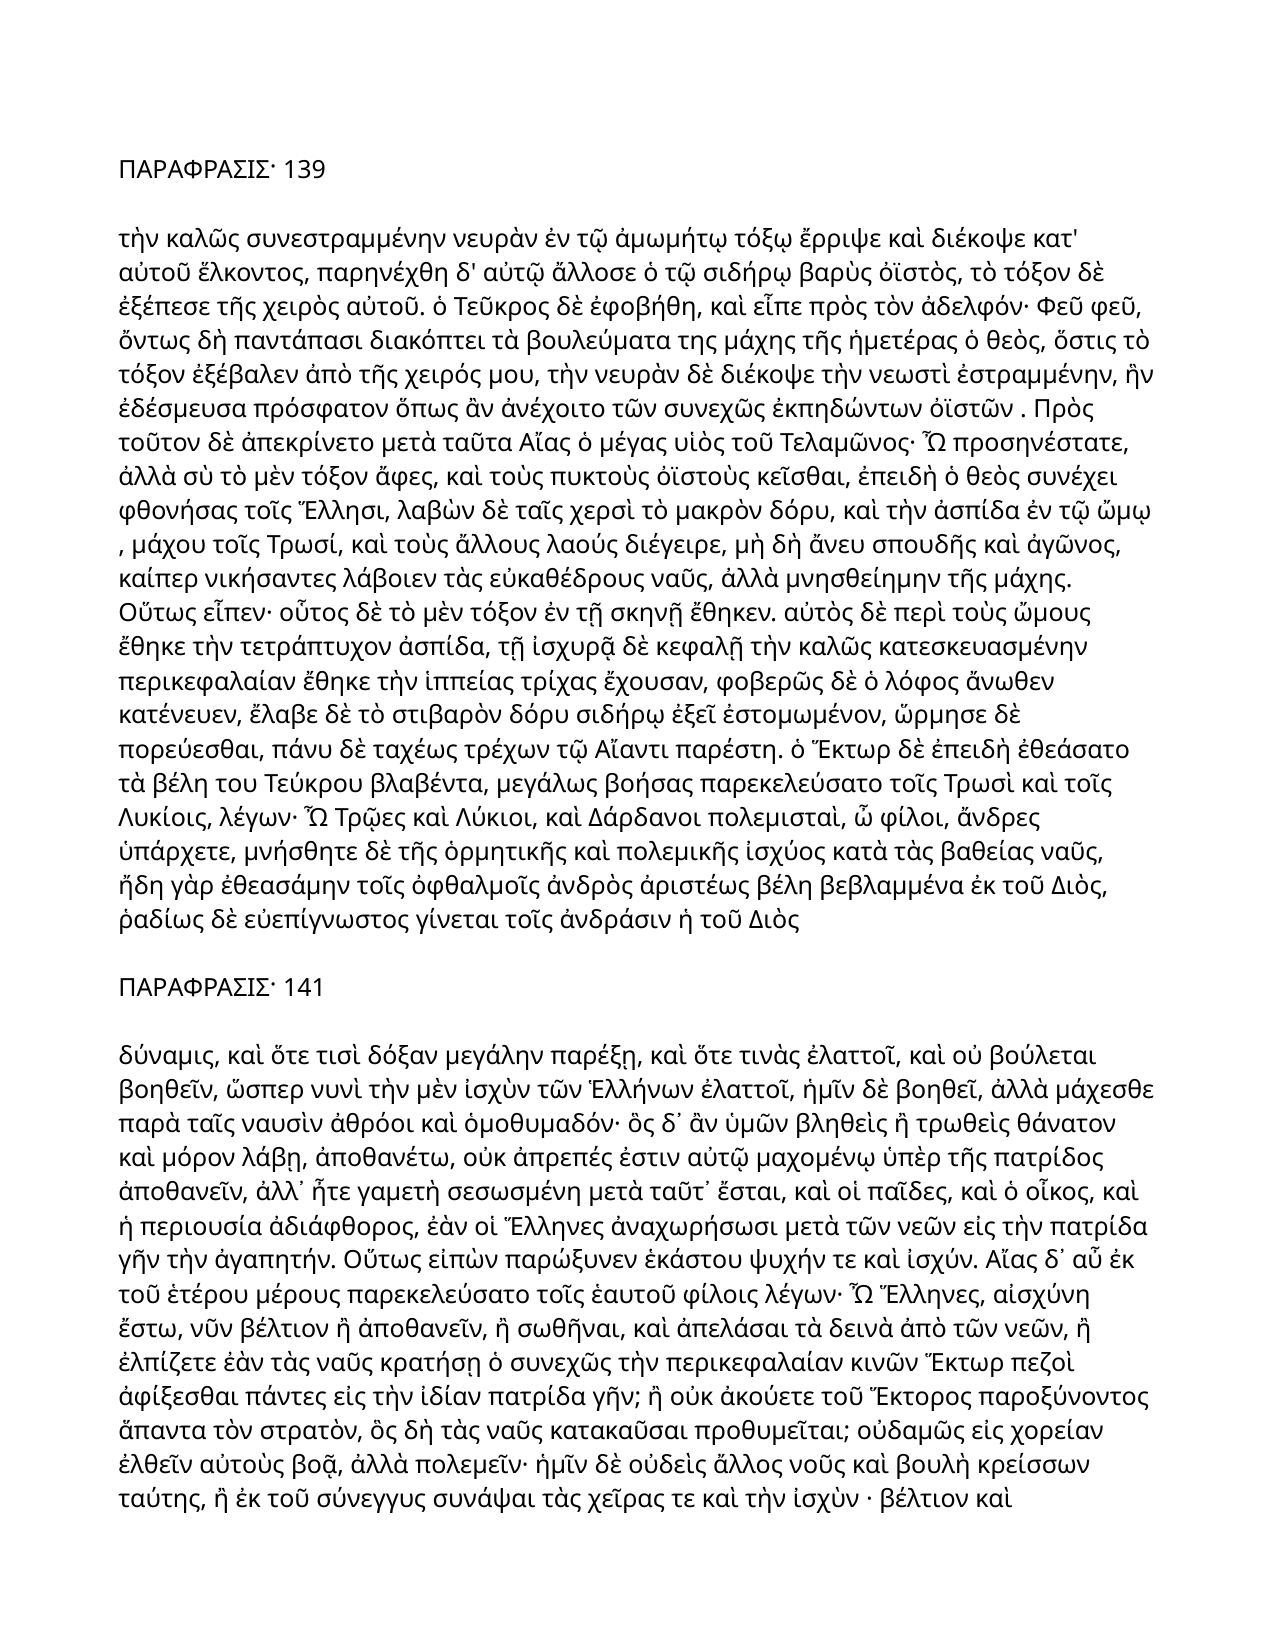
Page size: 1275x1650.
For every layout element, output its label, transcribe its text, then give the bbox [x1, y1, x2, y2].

text δύναμις, καὶ ὅτε τισὶ δόξαν μεγάλην παρέξῃ, καὶ ὅτε τινὰς ἐλαττοῖ, καὶ οὐ βούλεται βοηθεῖν, ὥσπερ νυνὶ τὴν μὲν ἰσχὺν τῶν Ἑλλήνων ἐλαττοῖ, ἡμῖν δὲ βοηθεῖ, ἀλλὰ μάχεσθε παρὰ ταῖς ναυσὶν ἀθρόοι καὶ ὁμοθυμαδόν· ὃς δ᾽ ἂν ὑμῶν βληθεὶς ἢ τρωθεὶς θάνατον καὶ μόρον λάβῃ, ἀποθανέτω, οὐκ ἀπρεπές ἐστιν αὐτῷ μαχομένῳ ὑπὲρ τῆς πατρίδος ἀποθανεῖν, ἀλλ᾽ ἦτε γαμετὴ σεσωσμένη μετὰ ταῦτ᾽ ἔσται, καὶ οἱ παῖδες, καὶ ὁ οἶκος, καὶ ἡ περιουσία ἀδιάφθορος, ἐὰν οἱ Ἕλληνες ἀναχωρήσωσι μετὰ τῶν νεῶν εἰς τὴν πατρίδα γῆν τὴν ἀγαπητήν. Οὕτως εἰπὼν παρώξυνεν ἑκάστου ψυχήν τε καὶ ἰσχύν. Αἴας δ᾽ αὖ ἐκ τοῦ ἑτέρου μέρους παρεκελεύσατο τοῖς ἑαυτοῦ φίλοις λέγων· Ὦ Ἕλληνες, αἰσχύνη ἔστω, νῦν βέλτιον ἢ ἀποθανεῖν, ἢ σωθῆναι, καὶ ἀπελάσαι τὰ δεινὰ ἀπὸ τῶν νεῶν, ἢ ἐλπίζετε ἐὰν τὰς ναῦς κρατήσῃ ὁ συνεχῶς τὴν περικεφαλαίαν κινῶν Ἕκτωρ πεζοὶ ἀφίξεσθαι πάντες εἰς τὴν ἰδίαν πατρίδα γῆν; ἢ οὐκ ἀκούετε τοῦ Ἕκτορος παροξύνοντος ἅπαντα τὸν στρατὸν, ὃς δὴ τὰς ναῦς κατακαῦσαι προθυμεῖται; οὐδαμῶς εἰς χορείαν ἐλθεῖν αὐτοὺς βοᾷ, ἀλλὰ πολεμεῖν· ἡμῖν δὲ οὐδεὶς ἄλλος νοῦς καὶ βουλὴ κρείσσων ταύτης, ἢ ἐκ τοῦ σύνεγγυς συνάψαι τὰς χεῖρας τε καὶ τὴν ἰσχὺν · βέλτιον καὶ [118, 1038, 1157, 1515]
text ΠAPΑΦΡΑΣΙΣ· 141 [118, 970, 1157, 1004]
text ΠAPΑΦΡΑΣΙΣ· 139 [118, 152, 1157, 186]
text τὴν καλῶς συνεστραμμένην νευρὰν ἐν τῷ ἀμωμήτῳ τόξῳ ἔρριψε καὶ διέκοψε κατ' αὐτοῦ ἕλκοντος, παρηνέχθη δ' αὐτῷ ἄλλοσε ὁ τῷ σιδήρῳ βαρὺς ὀϊστὸς, τὸ τόξον δὲ ἐξέπεσε τῆς χειρὸς αὐτοῦ. ὁ Τεῦκρος δὲ ἐφοβήθη, καὶ εἶπε πρὸς τὸν ἀδελφόν· Φεῦ φεῦ, ὄντως δὴ παντάπασι διακόπτει τὰ βουλεύματα της μάχης τῆς ἡμετέρας ὁ θεὸς, ὅστις τὸ τόξον ἐξέβαλεν ἀπὸ τῆς χειρός μου, τὴν νευρὰν δὲ διέκοψε τὴν νεωστὶ ἐστραμμένην, ἣν ἐδέσμευσα πρόσφατον ὅπως ἂν ἀνέχοιτο τῶν συνεχῶς ἐκπηδώντων ὀϊστῶν . Πρὸς τοῦτον δὲ ἀπεκρίνετο μετὰ ταῦτα Αἴας ὁ μέγας υἱὸς τοῦ Τελαμῶνος· Ὦ προσηνέστατε, ἀλλὰ σὺ τὸ μὲν τόξον ἄφες, καὶ τοὺς πυκτοὺς ὀϊστοὺς κεῖσθαι, ἐπειδὴ ὁ θεὸς συνέχει φθονήσας τοῖς Ἕλλησι, λαβὼν δὲ ταῖς χερσὶ τὸ μακρὸν δόρυ, καὶ τὴν ἀσπίδα ἐν τῷ ὤμῳ , μάχου τοῖς Τρωσί, καὶ τοὺς ἄλλους λαούς διέγειρε, μὴ δὴ ἄνευ σπουδῆς καὶ ἀγῶνος, καίπερ νικήσαντες λάβοιεν τὰς εὐκαθέδρους ναῦς, ἀλλὰ μνησθείημην τῆς μάχης. Οὕτως εἶπεν· οὗτος δὲ τὸ μὲν τόξον ἐν τῇ σκηνῇ ἔθηκεν. αὐτὸς δὲ περὶ τοὺς ὤμους ἔθηκε τὴν τετράπτυχον ἀσπίδα, τῇ ἰσχυρᾷ δὲ κεφαλῇ τὴν καλῶς κατεσκευασμένην περικεφαλαίαν ἔθηκε τὴν ἱππείας τρίχας ἔχουσαν, φοβερῶς δὲ ὁ λόφος ἄνωθεν κατένευεν, ἔλαβε δὲ τὸ στιβαρὸν δόρυ σιδήρῳ ἐξεῖ ἐστομωμένον, ὥρμησε δὲ πορεύεσθαι, πάνυ δὲ ταχέως τρέχων τῷ Αἴαντι παρέστη. ὁ Ἕκτωρ δὲ ἐπειδὴ ἐθεάσατο τὰ βέλη του Τεύκρου βλαβέντα, μεγάλως βοήσας παρεκελεύσατο τοῖς Τρωσὶ καὶ τοῖς Λυκίοις, λέγων· Ὦ Τρῷες καὶ Λύκιοι, καὶ Δάρδανοι πολεμισταὶ, ὦ φίλοι, ἄνδρες ὑπάρχετε, μνήσθητε δὲ τῆς ὁρμητικῆς καὶ πολεμικῆς ἰσχύος κατὰ τὰς βαθείας ναῦς, ἤδη γὰρ ἐθεασάμην τοῖς ὀφθαλμοῖς ἀνδρὸς ἀριστέως βέλη βεβλαμμένα ἐκ τοῦ Διὸς, ῥαδίως δὲ εὐεπίγνωστος γίνεται τοῖς ἀνδράσιν ἡ τοῦ Διὸς [118, 220, 1157, 936]
